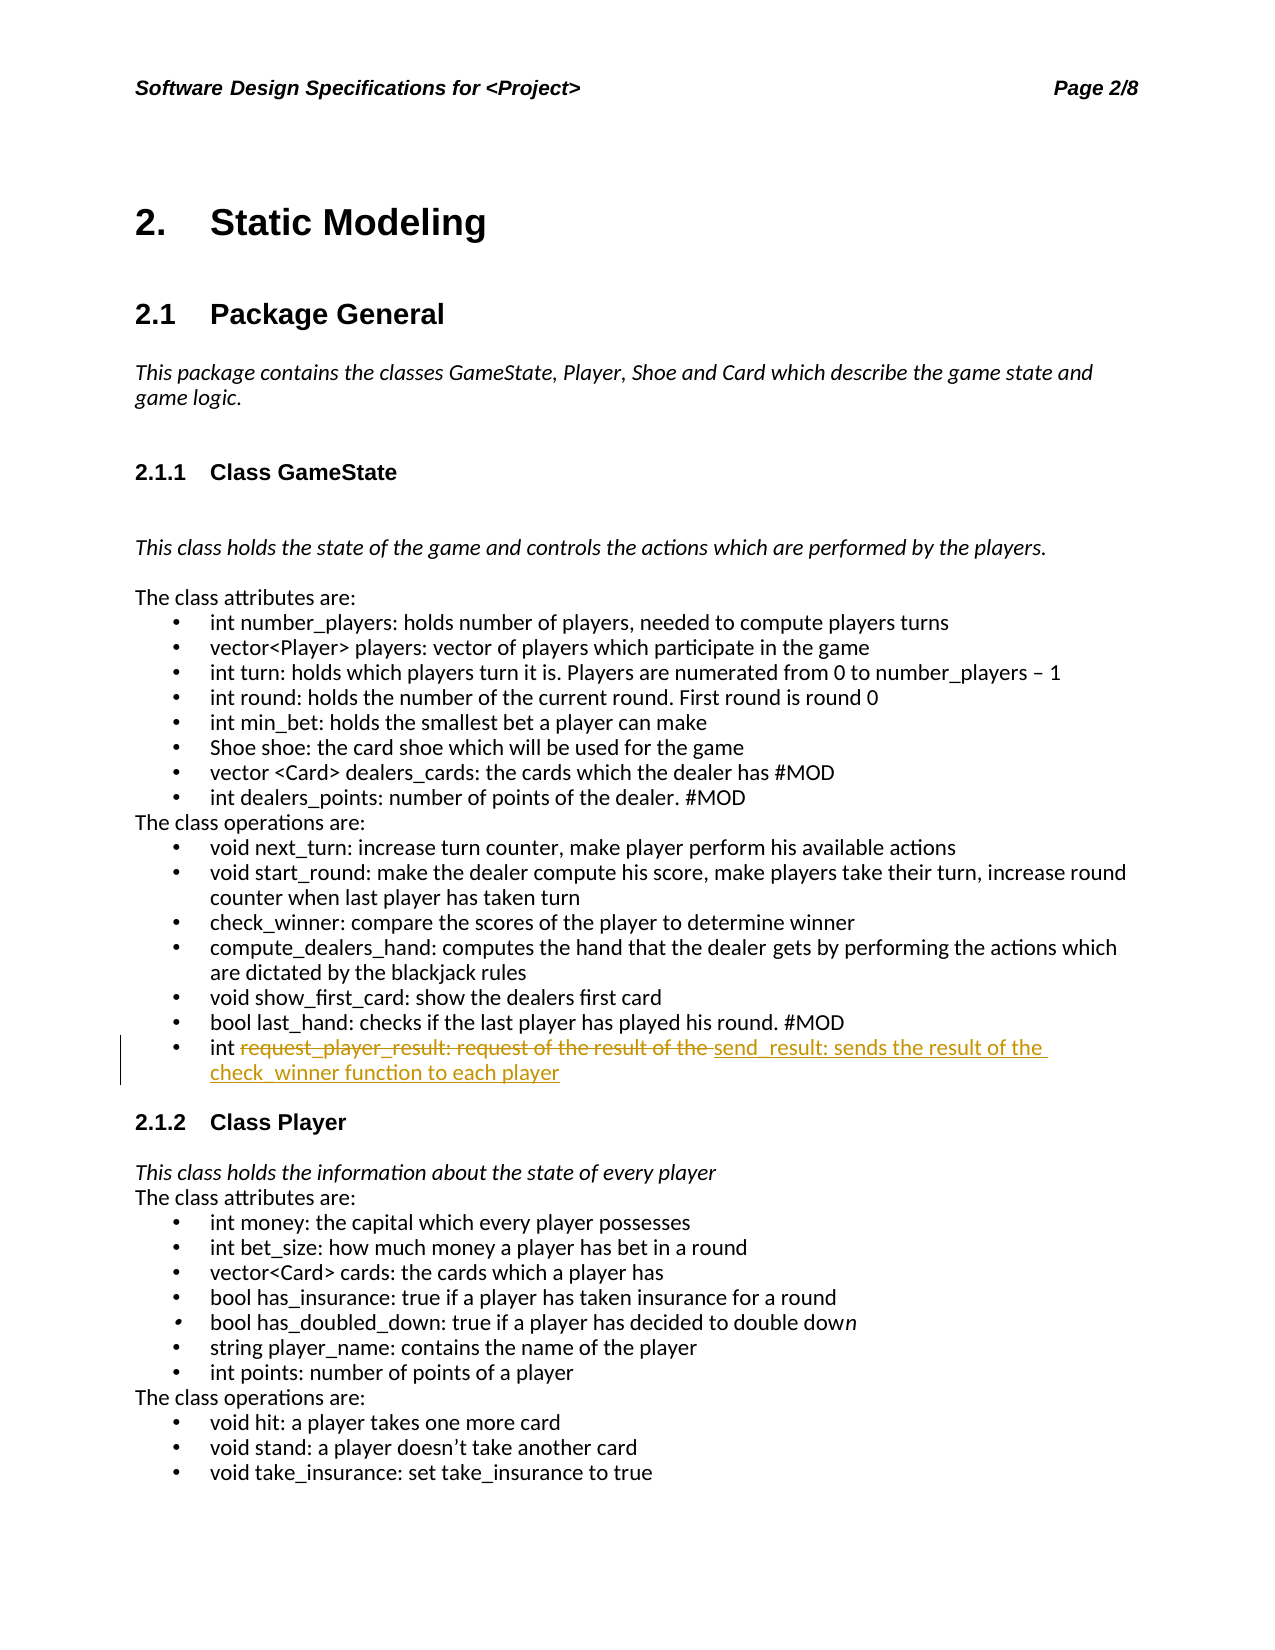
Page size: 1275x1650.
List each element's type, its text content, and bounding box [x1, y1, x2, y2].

text The class operations are: [135, 810, 1140, 835]
list vector<Player> players: vector of players which participate in the game [172, 635, 1140, 660]
list void stand: a player doesn’t take another card [172, 1435, 1140, 1460]
list int money: the capital which every player possesses [172, 1210, 1140, 1235]
list compute_dealers_hand: computes the hand that the dealer gets by performing the actions which are dictated by the blackjack rules [172, 935, 1140, 985]
text The class operations are: [135, 1385, 1140, 1410]
list int number_players: holds number of players, needed to compute players turns [172, 610, 1140, 635]
list vector<Card> cards: the cards which a player has [172, 1260, 1140, 1285]
text The class attributes are: [135, 585, 1140, 610]
list Shoe shoe: the card shoe which will be used for the game [172, 735, 1140, 760]
subtitle Class GameState [135, 460, 1140, 485]
list int dealers_points: number of points of the dealer. #MOD [172, 785, 1140, 810]
list string player_name: contains the name of the player [172, 1335, 1140, 1360]
list bool has_doubled_down: true if a player has decided to double down [172, 1310, 1140, 1335]
list int send_result: sends the result of the check_winner function to each player [172, 1035, 1140, 1085]
list void start_round: make the dealer compute his score, make players take their turn, increase round counter when last player has taken turn [172, 860, 1140, 910]
list void hit: a player takes one more card [172, 1410, 1140, 1435]
list void show_first_card: show the dealers first card [172, 985, 1140, 1010]
subtitle Class Player [135, 1110, 1140, 1135]
list int round: holds the number of the current round. First round is round 0 [172, 685, 1140, 710]
list bool last_hand: checks if the last player has played his round. #MOD [172, 1010, 1140, 1035]
list void take_insurance: set take_insurance to true [172, 1460, 1140, 1485]
list int points: number of points of a player [172, 1360, 1140, 1385]
list int turn: holds which players turn it is. Players are numerated from 0 to number_players – 1 [172, 660, 1140, 685]
list bool has_insurance: true if a player has taken insurance for a round [172, 1285, 1140, 1310]
text The class attributes are: [135, 1185, 1140, 1210]
list void next_turn: increase turn counter, make player perform his available actions [172, 835, 1140, 860]
list vector <Card> dealers_cards: the cards which the dealer has #MOD [172, 760, 1140, 785]
text This package contains the classes GameState, Player, Shoe and Card which describe the game state and game logic. [135, 360, 1140, 410]
text This class holds the state of the game and controls the actions which are performed by the players. [135, 535, 1140, 560]
subtitle Static Modeling [135, 200, 1140, 243]
subtitle Package General [135, 297, 1140, 331]
list int min_bet: holds the smallest bet a player can make [172, 710, 1140, 735]
text This class holds the information about the state of every player [135, 1160, 1140, 1185]
list check_winner: compare the scores of the player to determine winner [172, 910, 1140, 935]
list int bet_size: how much money a player has bet in a round [172, 1235, 1140, 1260]
